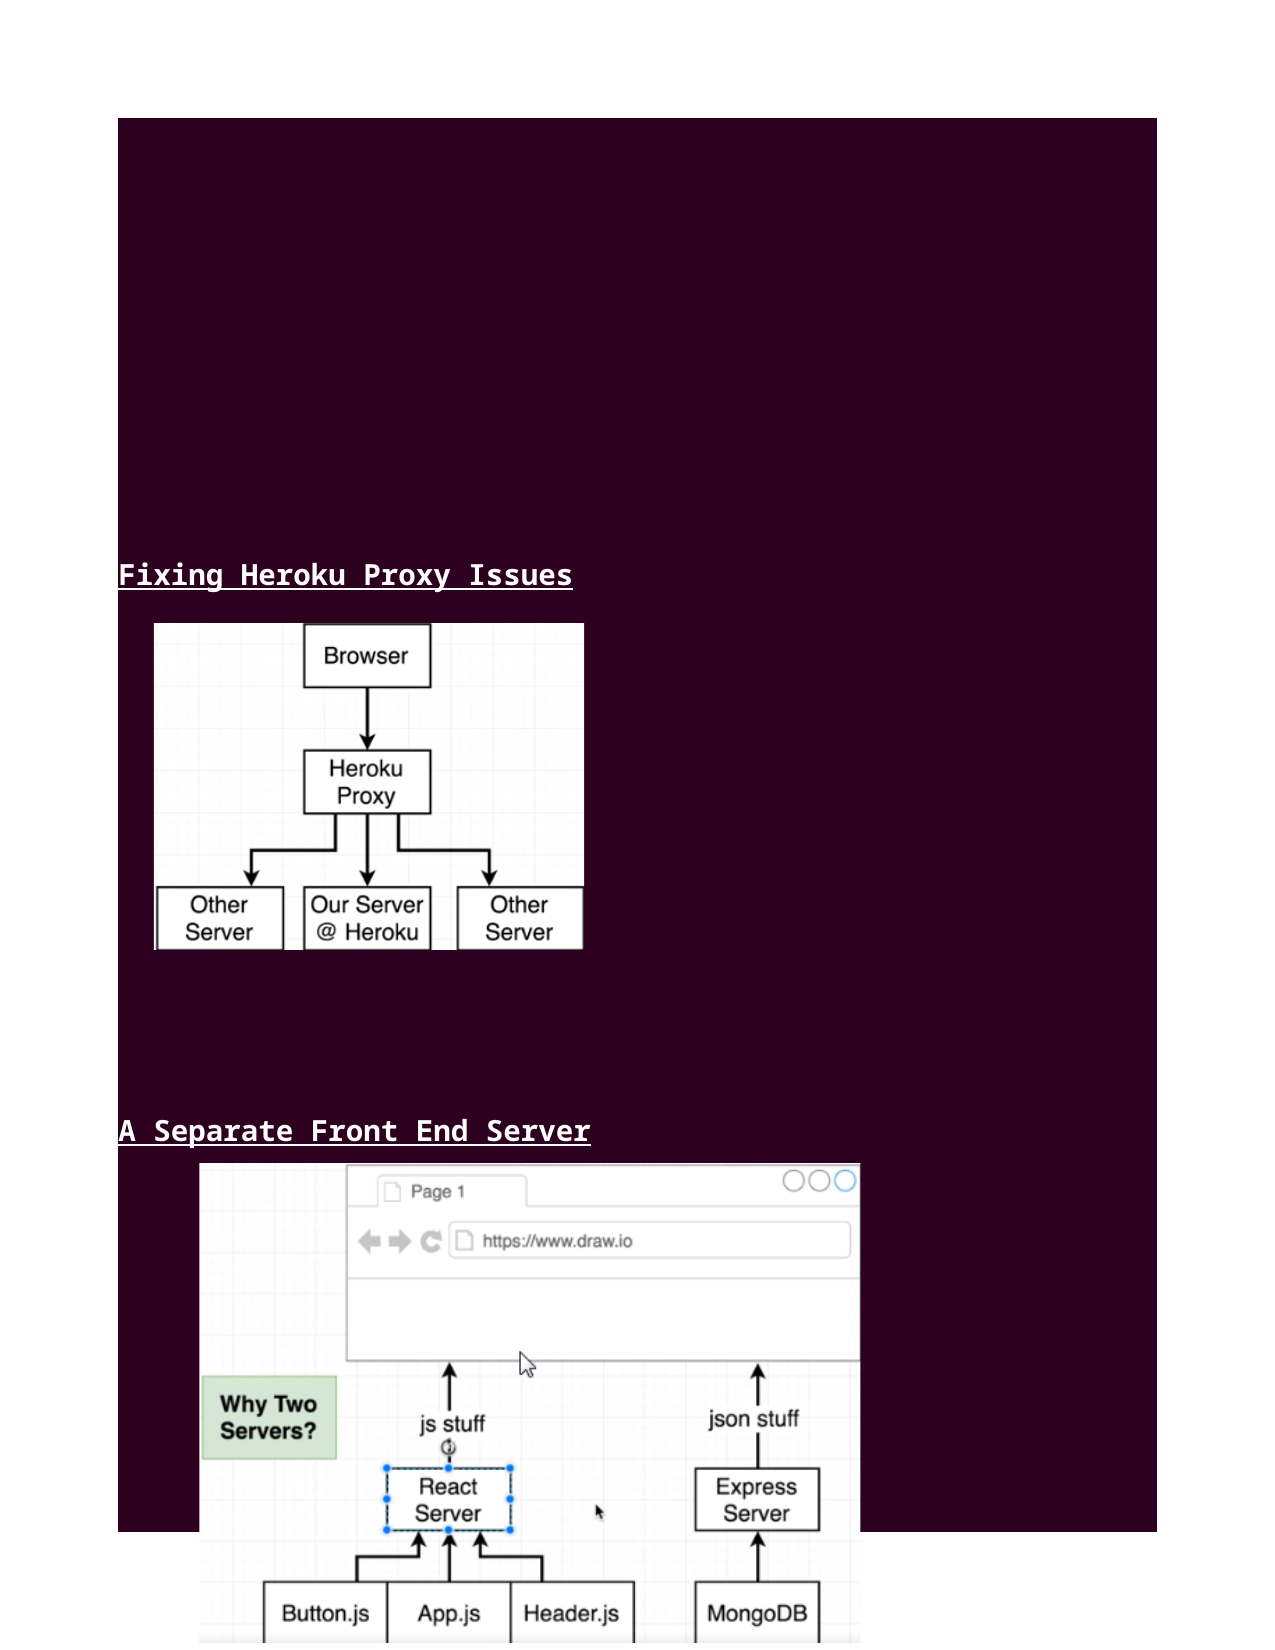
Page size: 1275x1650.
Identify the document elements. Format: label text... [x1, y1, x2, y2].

picture [153, 623, 585, 950]
text A Separate Front End Server [118, 1110, 1157, 1150]
text Fixing Heroku Proxy Issues [118, 555, 1157, 594]
picture [199, 1163, 861, 1643]
